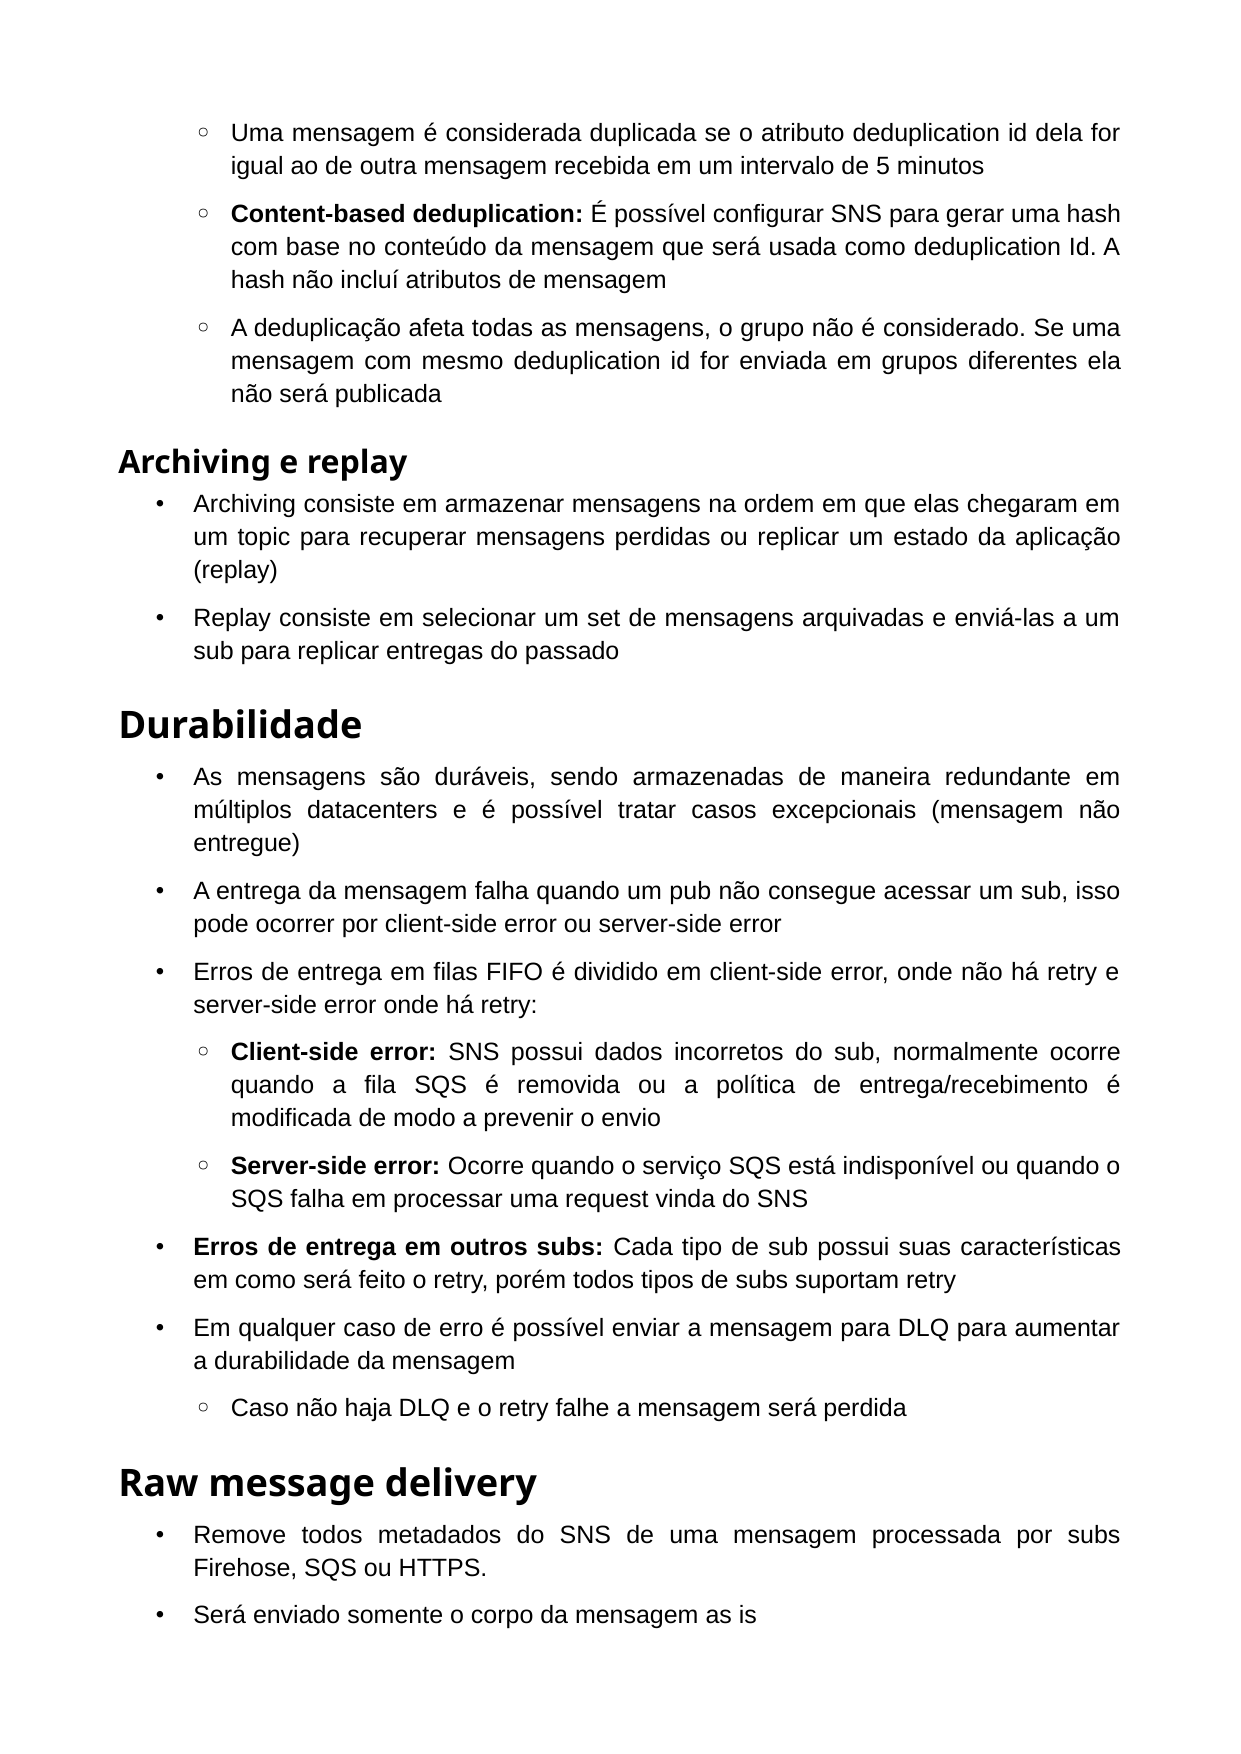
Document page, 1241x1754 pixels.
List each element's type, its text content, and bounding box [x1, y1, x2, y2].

subtitle Archiving e replay [118, 439, 1122, 483]
list A deduplicação afeta todas as mensagens, o grupo não é considerado. Se uma mensagem com mesmo deduplication id for enviada em grupos diferentes ela não será publicada [193, 313, 1122, 407]
list Replay consiste em selecionar um set de mensagens arquivadas e enviá-las a um sub para replicar entregas do passado [156, 603, 1122, 664]
list As mensagens são duráveis, sendo armazenadas de maneira redundante em múltiplos datacenters e é possível tratar casos excepcionais (mensagem não entregue) [156, 762, 1122, 857]
list Erros de entrega em outros subs: Cada tipo de sub possui suas características em como será feito o retry, porém todos tipos de subs suportam retry [156, 1232, 1122, 1294]
subtitle Durabilidade [118, 698, 1122, 749]
list Content-based deduplication: É possível configurar SNS para gerar uma hash com base no conteúdo da mensagem que será usada como deduplication Id. A hash não incluí atributos de mensagem [193, 199, 1122, 294]
list Archiving consiste em armazenar mensagens na ordem em que elas chegaram em um topic para recuperar mensagens perdidas ou replicar um estado da aplicação (replay) [156, 489, 1122, 584]
list Caso não haja DLQ e o retry falhe a mensagem será perdida [193, 1393, 1122, 1422]
list Em qualquer caso de erro é possível enviar a mensagem para DLQ para aumentar a durabilidade da mensagem [156, 1312, 1122, 1374]
list Client-side error: SNS possui dados incorretos do sub, normalmente ocorre quando a fila SQS é removida ou a política de entrega/recebimento é modificada de modo a prevenir o envio [193, 1037, 1122, 1132]
list Remove todos metadados do SNS de uma mensagem processada por subs Firehose, SQS ou HTTPS. [156, 1520, 1122, 1582]
subtitle Raw message delivery [118, 1456, 1122, 1507]
list Uma mensagem é considerada duplicada se o atributo deduplication id dela for igual ao de outra mensagem recebida em um intervalo de 5 minutos [193, 118, 1122, 180]
list Será enviado somente o corpo da mensagem as is [156, 1600, 1122, 1629]
list Server-side error: Ocorre quando o serviço SQS está indisponível ou quando o SQS falha em processar uma request vinda do SNS [193, 1151, 1122, 1213]
list A entrega da mensagem falha quando um pub não consegue acessar um sub, isso pode ocorrer por client-side error ou server-side error [156, 876, 1122, 938]
list Erros de entrega em filas FIFO é dividido em client-side error, onde não há retry e server-side error onde há retry: [156, 957, 1122, 1018]
